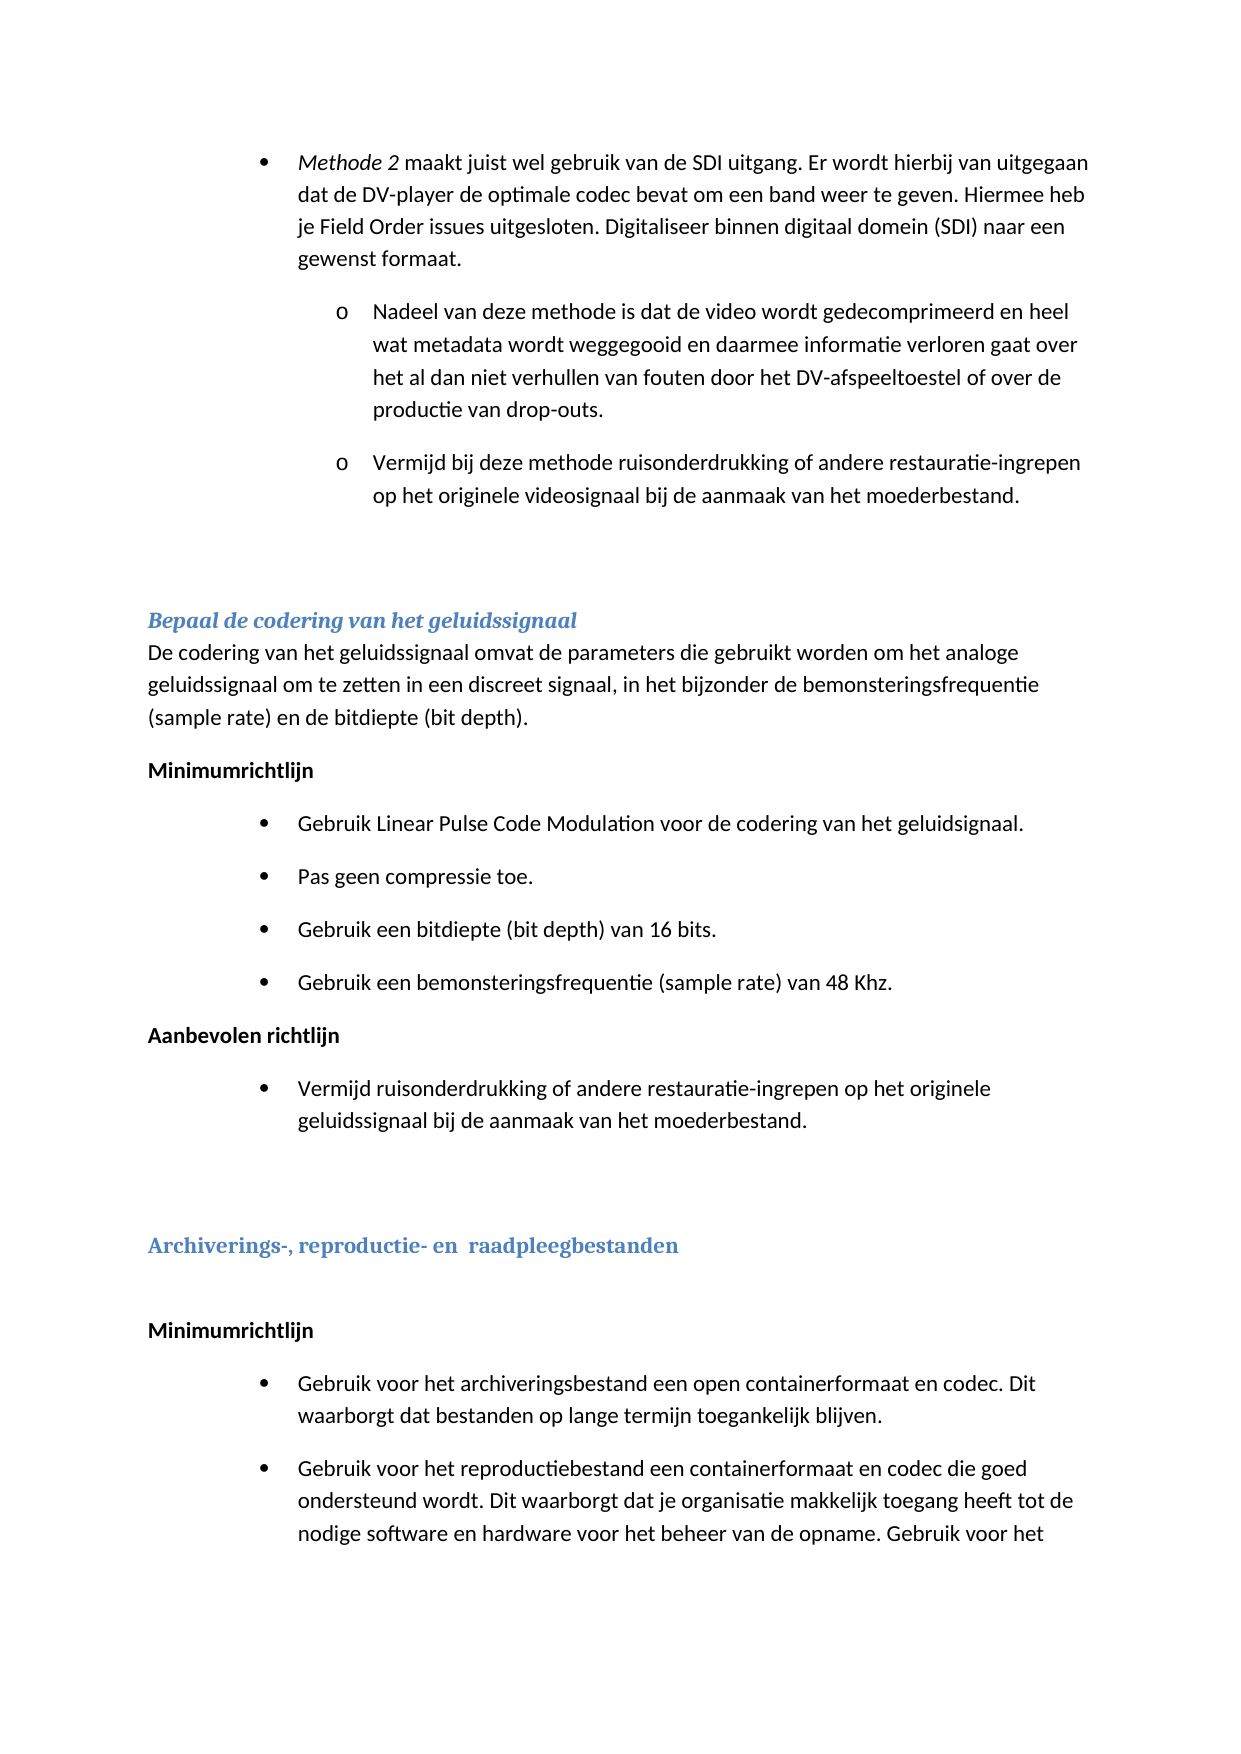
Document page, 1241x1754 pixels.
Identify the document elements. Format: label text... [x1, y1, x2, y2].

text Aanbevolen richtlijn [148, 1021, 1093, 1049]
list Vermijd bij deze methode ruisonderdrukking of andere restauratie-ingrepen op het originele videosignaal bij de aanmaak van het moederbestand. [335, 448, 1093, 509]
subtitle Bepaal de codering van het geluidssignaal [148, 608, 1093, 634]
list Gebruik een bemonsteringsfrequentie (sample rate) van 48 Khz. [260, 968, 1093, 996]
text De codering van het geluidssignaal omvat de parameters die gebruikt worden om het analoge geluidssignaal om te zetten in een discreet signaal, in het bijzonder de bemonsteringsfrequentie (sample rate) en de bitdiepte (bit depth). [148, 638, 1093, 731]
list Gebruik voor het reproductiebestand een containerformaat en codec die goed ondersteund wordt. Dit waarborgt dat je organisatie makkelijk toegang heeft tot de nodige software en hardware voor het beheer van de opname. Gebruik voor het [260, 1454, 1093, 1547]
list Gebruik een bitdiepte (bit depth) van 16 bits. [260, 915, 1093, 943]
list Pas geen compressie toe. [260, 862, 1093, 890]
subtitle Archiverings-, reproductie- en raadpleegbestanden [148, 1233, 1093, 1259]
text Minimumrichtlijn [148, 1316, 1093, 1344]
list Gebruik Linear Pulse Code Modulation voor de codering van het geluidsignaal. [260, 809, 1093, 837]
list Gebruik voor het archiveringsbestand een open containerformaat en codec. Dit waarborgt dat bestanden op lange termijn toegankelijk blijven. [260, 1369, 1093, 1429]
list Vermijd ruisonderdrukking of andere restauratie-ingrepen op het originele geluidssignaal bij de aanmaak van het moederbestand. [260, 1074, 1093, 1134]
list Methode 2 maakt juist wel gebruik van de SDI uitgang. Er wordt hierbij van uitgegaan dat de DV-player de optimale codec bevat om een band weer te geven. Hiermee heb je Field Order issues uitgesloten. Digitaliseer binnen digitaal domein (SDI) naar een gewenst formaat. [260, 148, 1093, 272]
text Minimumrichtlijn [148, 756, 1093, 784]
list Nadeel van deze methode is dat de video wordt gedecomprimeerd en heel wat metadata wordt weggegooid en daarmee informatie verloren gaat over het al dan niet verhullen van fouten door het DV-afspeeltoestel of over de productie van drop-outs. [335, 297, 1093, 423]
